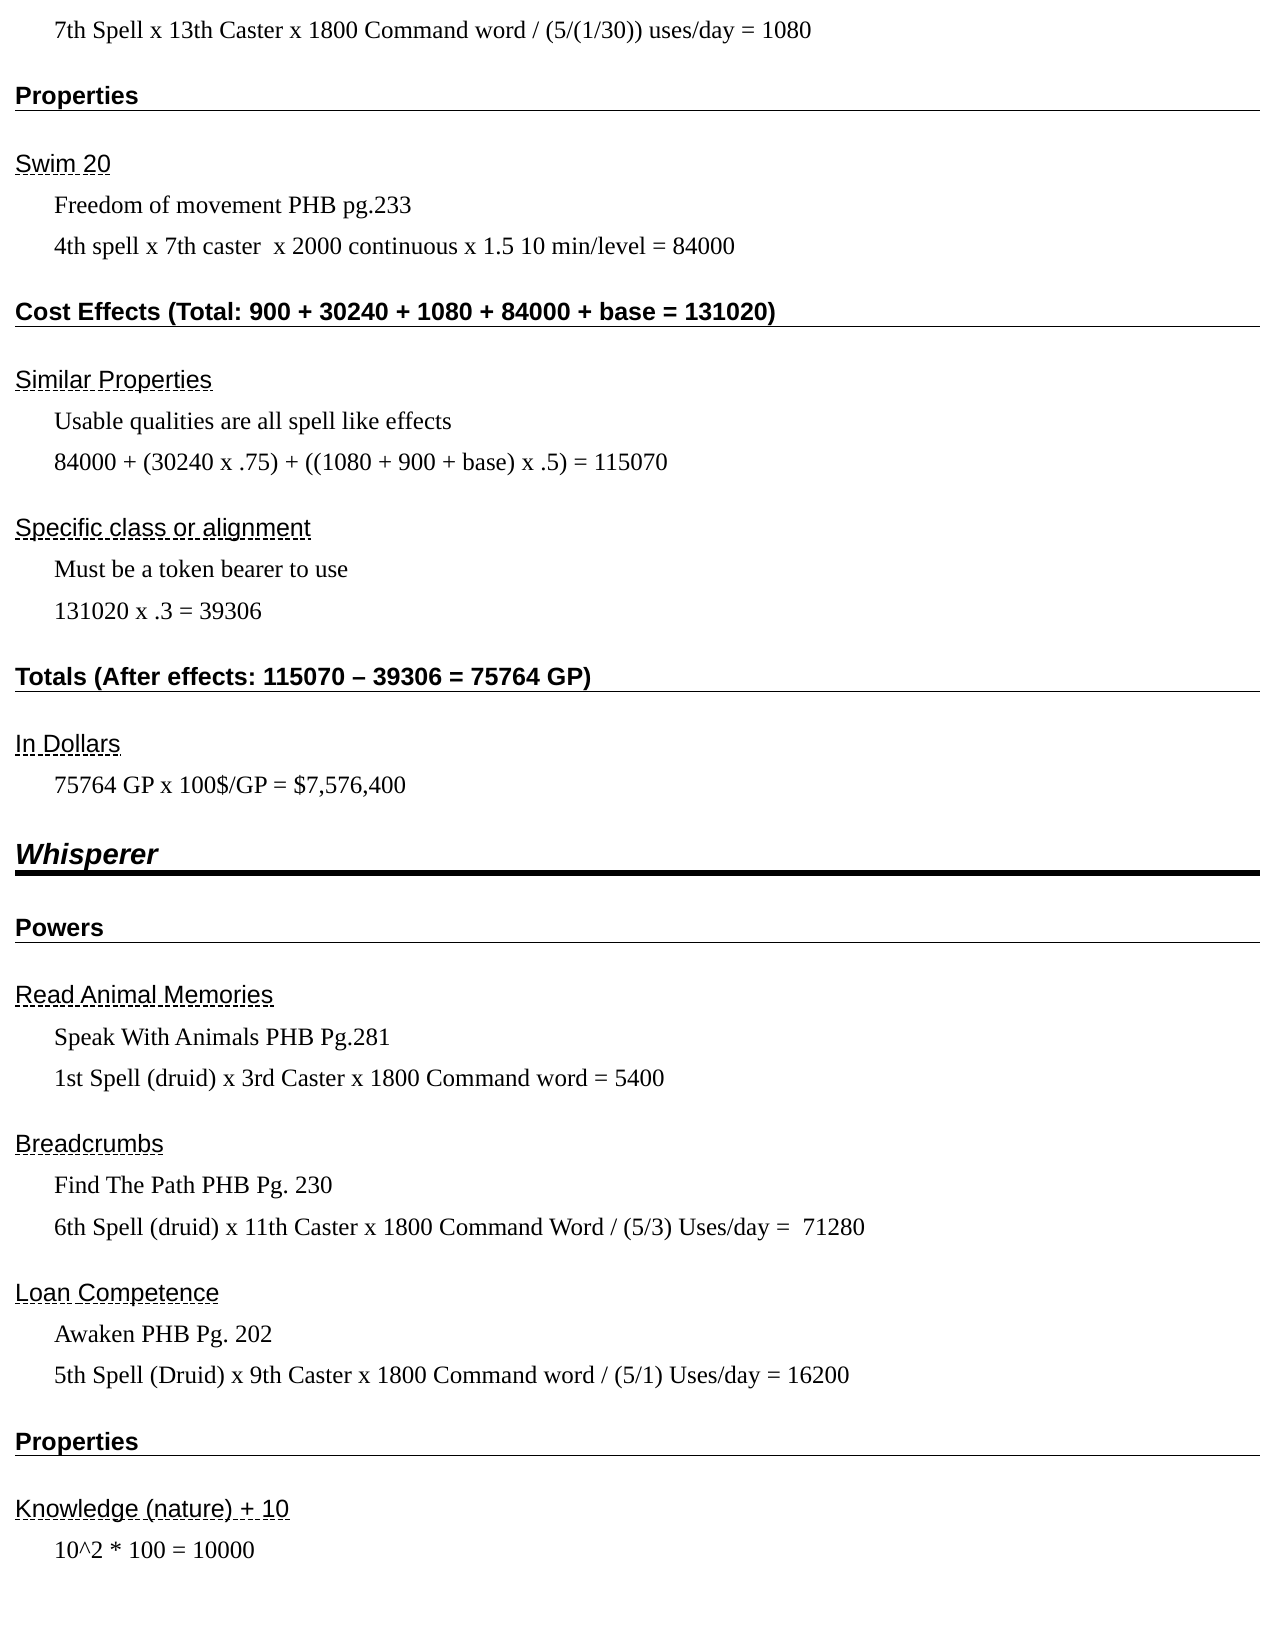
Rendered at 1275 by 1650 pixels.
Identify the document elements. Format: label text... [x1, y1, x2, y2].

text 7th Spell x 13th Caster x 1800 Command word / (5/(1/30)) uses/day = 1080 [54, 15, 1260, 44]
text 84000 + (30240 x .75) + ((1080 + 900 + base) x .5) = 115070 [54, 447, 1260, 476]
text Usable qualities are all spell like effects [54, 406, 1260, 434]
subtitle Totals (After effects: 115070 – 39306 = 75764 GP) [15, 662, 1260, 691]
text Awaken PHB Pg. 202 [54, 1319, 1260, 1348]
text 5th Spell (Druid) x 9th Caster x 1800 Command word / (5/1) Uses/day = 16200 [54, 1360, 1260, 1389]
text Must be a token bearer to use [54, 554, 1260, 583]
subtitle Swim 20 [15, 148, 1260, 177]
subtitle Loan Competence [15, 1278, 1260, 1307]
subtitle Powers [15, 913, 1260, 942]
subtitle Properties [15, 81, 1260, 110]
text Find The Path PHB Pg. 230 [54, 1170, 1260, 1199]
text Speak With Animals PHB Pg.281 [54, 1022, 1260, 1050]
subtitle In Dollars [15, 729, 1260, 758]
subtitle Whisperer [15, 837, 1260, 870]
text 75764 GP x 100$/GP = $7,576,400 [54, 771, 1260, 799]
text Freedom of movement PHB pg.233 [54, 190, 1260, 218]
subtitle Specific class or alignment [15, 513, 1260, 542]
subtitle Knowledge (nature) + 10 [15, 1494, 1260, 1523]
subtitle Breadcrumbs [15, 1129, 1260, 1158]
text 10^2 * 100 = 10000 [54, 1535, 1260, 1564]
text 4th spell x 7th caster x 2000 continuous x 1.5 10 min/level = 84000 [54, 231, 1260, 260]
text 1st Spell (druid) x 3rd Caster x 1800 Command word = 5400 [54, 1063, 1260, 1092]
subtitle Cost Effects (Total: 900 + 30240 + 1080 + 84000 + base = 131020) [15, 297, 1260, 326]
subtitle Read Animal Memories [15, 980, 1260, 1009]
subtitle Properties [15, 1427, 1260, 1455]
text 131020 x .3 = 39306 [54, 596, 1260, 624]
text 6th Spell (druid) x 11th Caster x 1800 Command Word / (5/3) Uses/day = 71280 [54, 1212, 1260, 1240]
subtitle Similar Properties [15, 364, 1260, 393]
